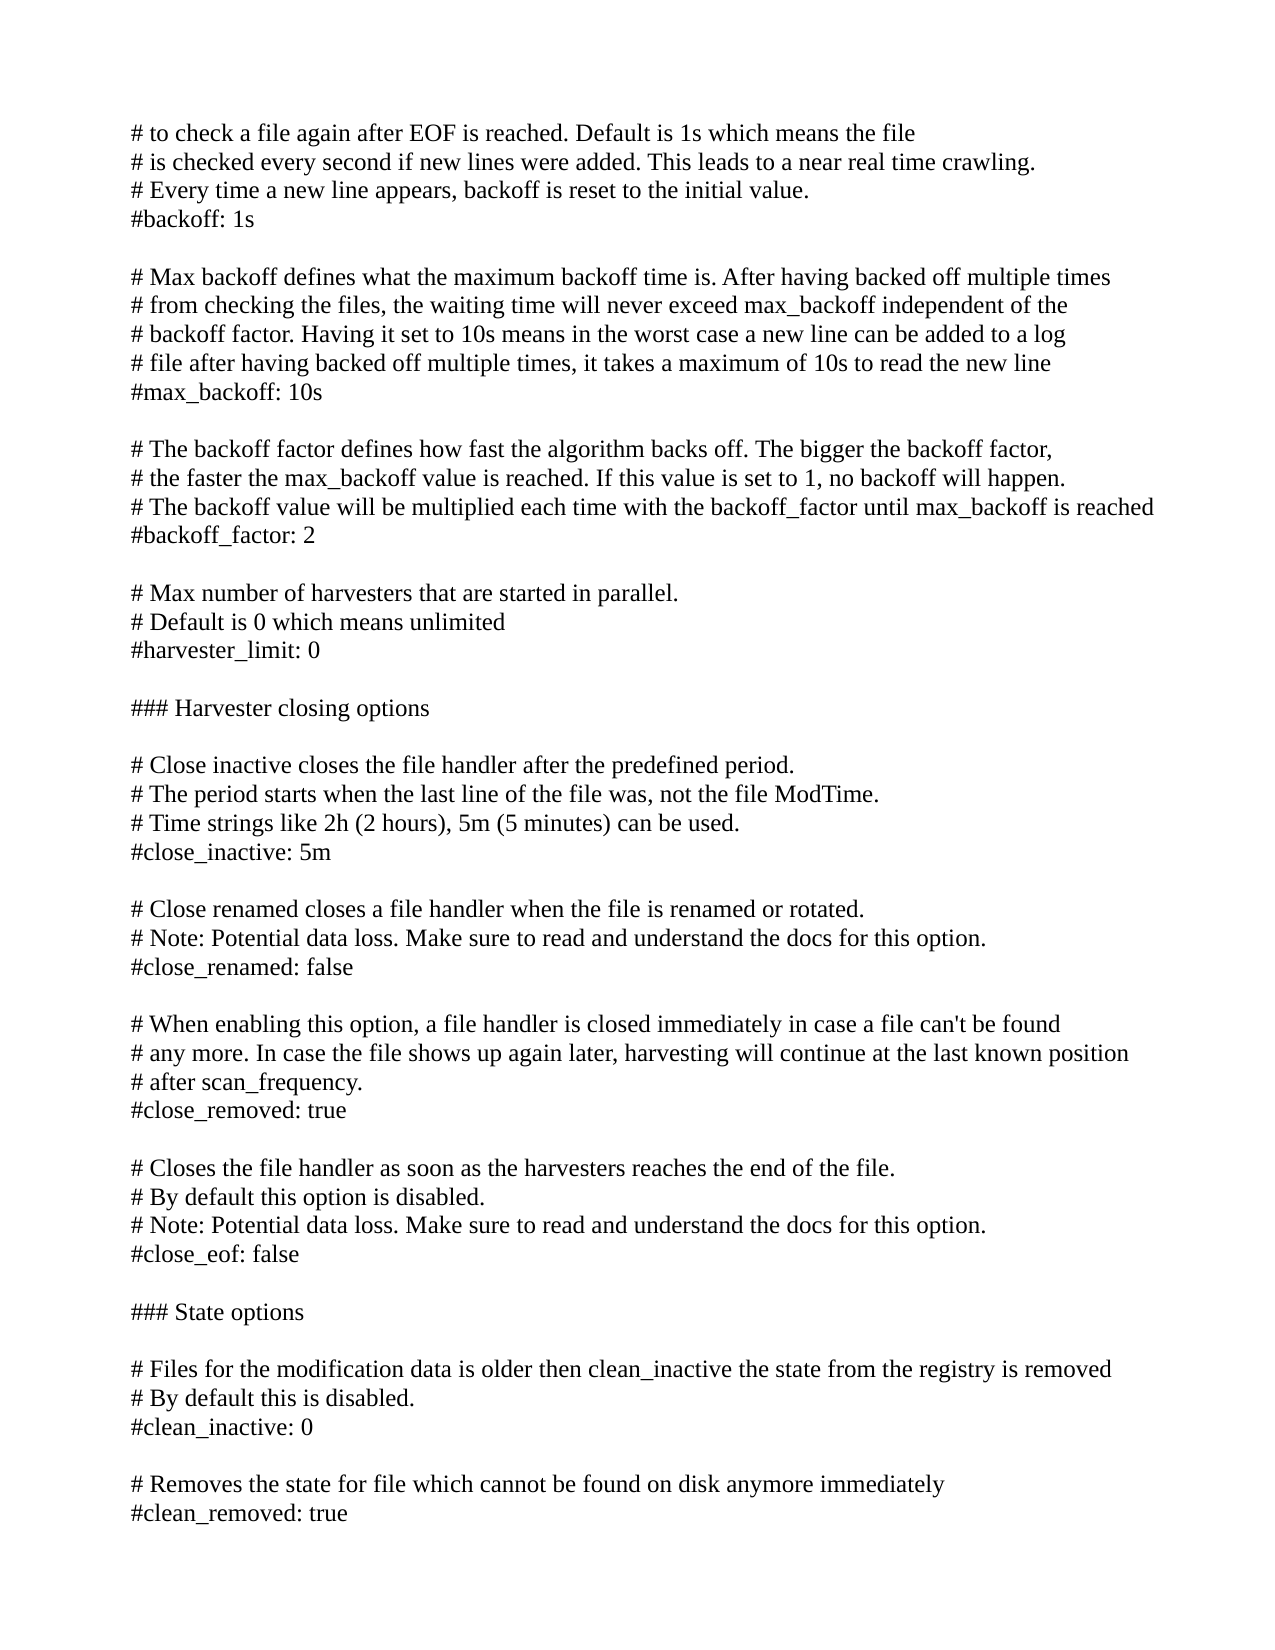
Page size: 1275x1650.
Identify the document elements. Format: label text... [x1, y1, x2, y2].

text # any more. In case the file shows up again later, harvesting will continue at the last known position [118, 1038, 1157, 1067]
text #close_removed: true [118, 1096, 1157, 1124]
text # after scan_frequency. [118, 1067, 1157, 1096]
text # Max number of harvesters that are started in parallel. [118, 578, 1157, 607]
text #close_eof: false [118, 1239, 1157, 1268]
text # Close renamed closes a file handler when the file is renamed or rotated. [118, 894, 1157, 923]
text # from checking the files, the waiting time will never exceed max_backoff independent of the [118, 291, 1157, 319]
text # The backoff factor defines how fast the algorithm backs off. The bigger the backoff factor, [118, 434, 1157, 463]
text # is checked every second if new lines were added. This leads to a near real time crawling. [118, 147, 1157, 176]
text #close_renamed: false [118, 952, 1157, 981]
text # Files for the modification data is older then clean_inactive the state from the registry is removed [118, 1354, 1157, 1383]
text #max_backoff: 10s [118, 377, 1157, 406]
text #clean_inactive: 0 [118, 1412, 1157, 1441]
text # the faster the max_backoff value is reached. If this value is set to 1, no backoff will happen. [118, 463, 1157, 492]
text # Note: Potential data loss. Make sure to read and understand the docs for this option. [118, 923, 1157, 952]
text ### State options [118, 1297, 1157, 1326]
text # When enabling this option, a file handler is closed immediately in case a file can't be found [118, 1009, 1157, 1038]
text # Close inactive closes the file handler after the predefined period. [118, 751, 1157, 779]
text # The period starts when the last line of the file was, not the file ModTime. [118, 779, 1157, 808]
text # Closes the file handler as soon as the harvesters reaches the end of the file. [118, 1153, 1157, 1182]
text # backoff factor. Having it set to 10s means in the worst case a new line can be added to a log [118, 319, 1157, 348]
text #backoff_factor: 2 [118, 521, 1157, 549]
text # Time strings like 2h (2 hours), 5m (5 minutes) can be used. [118, 808, 1157, 837]
text # to check a file again after EOF is reached. Default is 1s which means the file [118, 118, 1157, 147]
text ### Harvester closing options [118, 693, 1157, 722]
text #backoff: 1s [118, 204, 1157, 233]
text # The backoff value will be multiplied each time with the backoff_factor until max_backoff is reached [118, 492, 1157, 521]
text # By default this is disabled. [118, 1383, 1157, 1412]
text # Every time a new line appears, backoff is reset to the initial value. [118, 176, 1157, 204]
text # Note: Potential data loss. Make sure to read and understand the docs for this option. [118, 1211, 1157, 1239]
text # Default is 0 which means unlimited [118, 607, 1157, 636]
text # Max backoff defines what the maximum backoff time is. After having backed off multiple times [118, 262, 1157, 291]
text # By default this option is disabled. [118, 1182, 1157, 1211]
text #clean_removed: true [118, 1498, 1157, 1527]
text # file after having backed off multiple times, it takes a maximum of 10s to read the new line [118, 348, 1157, 377]
text # Removes the state for file which cannot be found on disk anymore immediately [118, 1469, 1157, 1498]
text #harvester_limit: 0 [118, 636, 1157, 664]
text #close_inactive: 5m [118, 837, 1157, 866]
